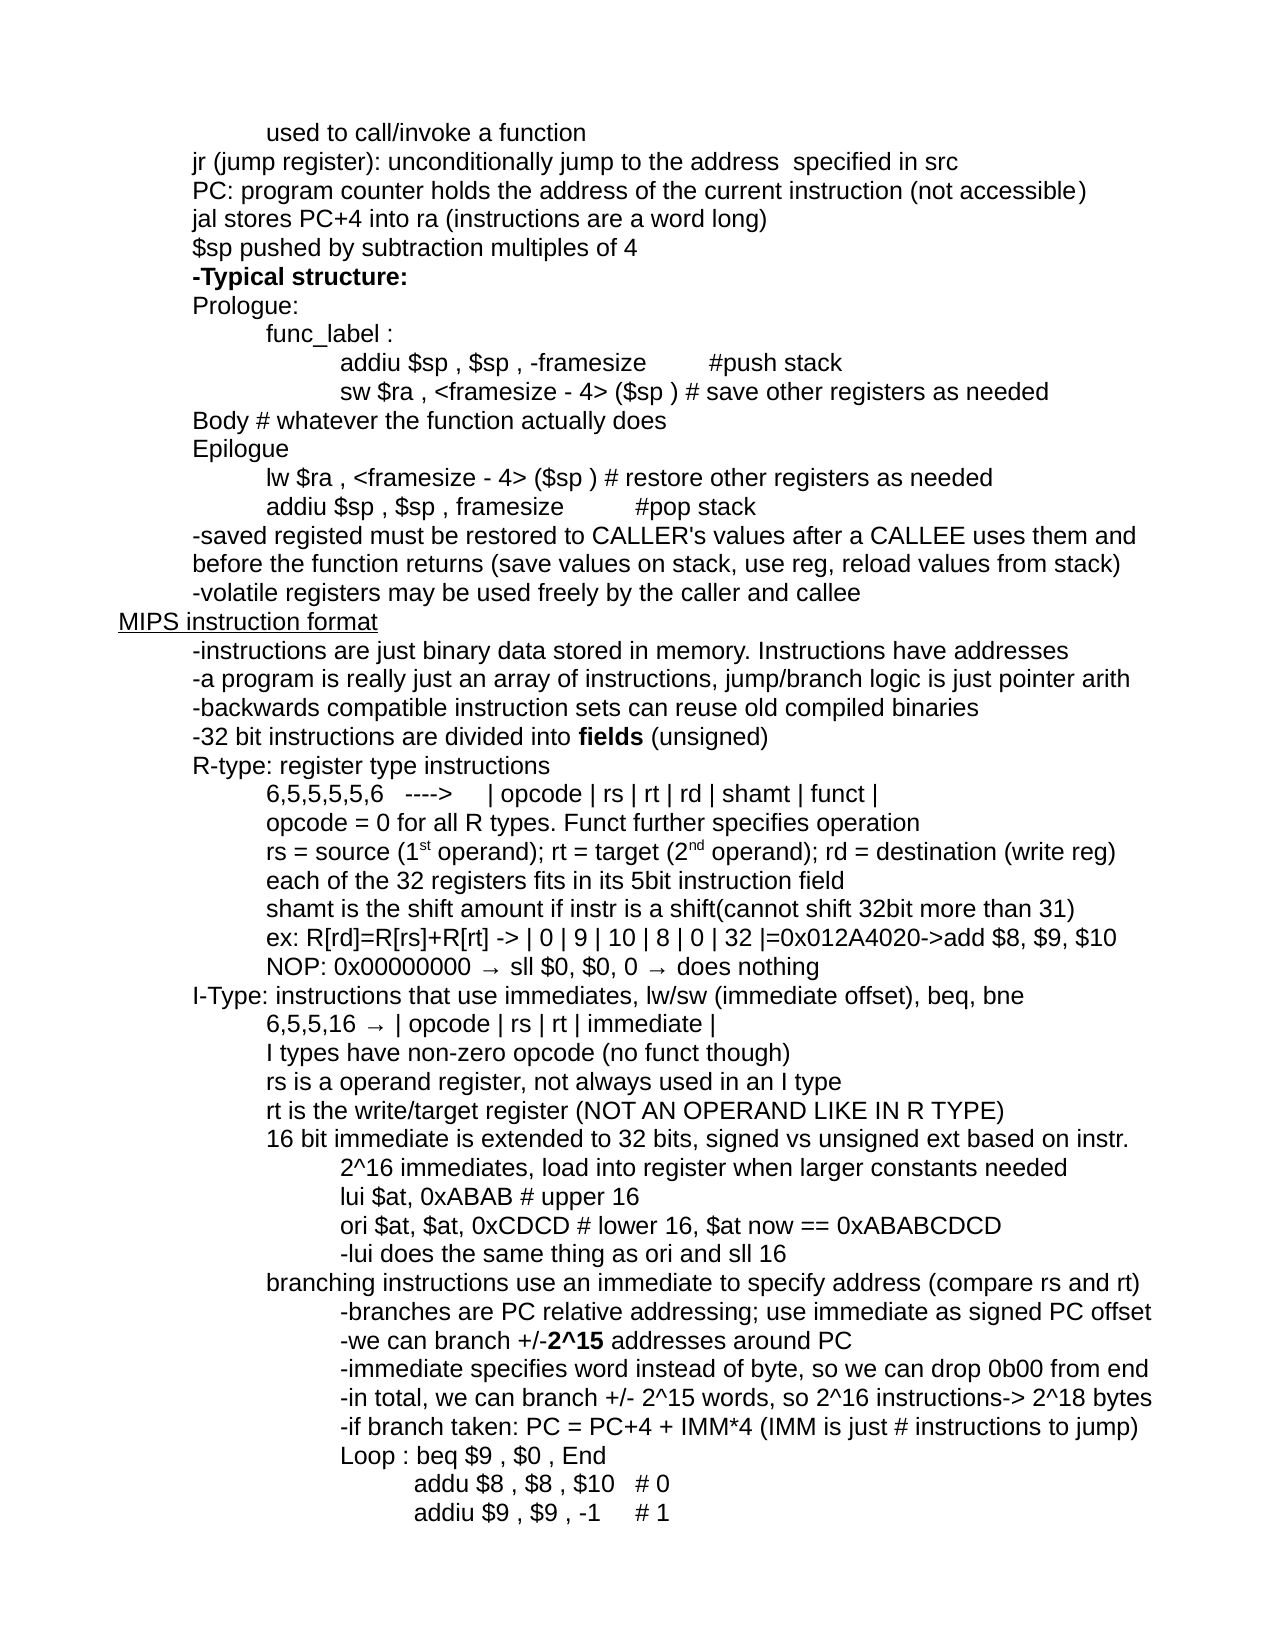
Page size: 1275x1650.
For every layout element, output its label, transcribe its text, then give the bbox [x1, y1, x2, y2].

text opcode = 0 for all R types. Funct further specifies operation [118, 808, 1157, 837]
text rs = source (1st operand); rt = target (2nd operand); rd = destination (write reg) [118, 837, 1157, 866]
text I types have non-zero opcode (no funct though) [118, 1038, 1157, 1067]
text -branches are PC relative addressing; use immediate as signed PC offset [118, 1297, 1157, 1326]
text -Typical structure: [118, 262, 1157, 291]
text Loop : beq $9 , $0 , End [118, 1441, 1157, 1469]
text $sp pushed by subtraction multiples of 4 [118, 233, 1157, 262]
text 16 bit immediate is extended to 32 bits, signed vs unsigned ext based on instr. [118, 1124, 1157, 1153]
text ex: R[rd]=R[rs]+R[rt] -> | 0 | 9 | 10 | 8 | 0 | 32 |=0x012A4020->add $8, $9, $10 [118, 923, 1157, 952]
text each of the 32 registers fits in its 5bit instruction field [118, 866, 1157, 894]
text -a program is really just an array of instructions, jump/branch logic is just pointer arith [118, 664, 1157, 693]
text -volatile registers may be used freely by the caller and callee [118, 578, 1157, 607]
text -saved registed must be restored to CALLER's values after a CALLEE uses them and before the function returns (save values on stack, use reg, reload values from stack) [118, 521, 1157, 578]
text PC: program counter holds the address of the current instruction (not accessible ) [118, 176, 1157, 204]
text rt is the write/target register (NOT AN OPERAND LIKE IN R TYPE) [118, 1096, 1157, 1124]
text MIPS instruction format [118, 607, 1157, 636]
text R-type: register type instructions [118, 751, 1157, 779]
text Prologue: [118, 291, 1157, 319]
text rs is a operand register, not always used in an I type [118, 1067, 1157, 1096]
text sw $ra , <framesize - 4> ($sp ) # save other registers as needed [118, 377, 1157, 406]
text -backwards compatible instruction sets can reuse old compiled binaries [118, 693, 1157, 722]
text jr (jump register): unconditionally jump to the address specified in src [118, 147, 1157, 176]
text 6,5,5,16 → | opcode | rs | rt | immediate | [118, 1009, 1157, 1038]
text Body # whatever the function actually does [118, 406, 1157, 434]
text addiu $sp , $sp , -framesize #push stack [118, 348, 1157, 377]
text -if branch taken: PC = PC+4 + IMM*4 (IMM is just # instructions to jump) [118, 1412, 1157, 1441]
text shamt is the shift amount if instr is a shift(cannot shift 32bit more than 31) [118, 894, 1157, 923]
text addu $8 , $8 , $10 # 0 [118, 1469, 1157, 1498]
text -lui does the same thing as ori and sll 16 [118, 1239, 1157, 1268]
text jal stores PC+4 into ra (instructions are a word long) [118, 204, 1157, 233]
text -instructions are just binary data stored in memory. Instructions have addresses [118, 636, 1157, 664]
text branching instructions use an immediate to specify address (compare rs and rt) [118, 1268, 1157, 1297]
text addiu $sp , $sp , framesize #pop stack [118, 492, 1157, 521]
text -in total, we can branch +/- 2^15 words, so 2^16 instructions-> 2^18 bytes [118, 1383, 1157, 1412]
text 2^16 immediates, load into register when larger constants needed [118, 1153, 1157, 1182]
text Epilogue [118, 434, 1157, 463]
text NOP: 0x00000000 → sll $0, $0, 0 → does nothing [118, 952, 1157, 981]
text addiu $9 , $9 , -1 # 1 [118, 1498, 1157, 1527]
text -immediate specifies word instead of byte, so we can drop 0b00 from end [118, 1354, 1157, 1383]
text 6,5,5,5,5,6 ----> | opcode | rs | rt | rd | shamt | funct | [118, 779, 1157, 808]
text I-Type: instructions that use immediates, lw/sw (immediate offset), beq, bne [118, 981, 1157, 1009]
text func_label : [118, 319, 1157, 348]
text -32 bit instructions are divided into fields (unsigned) [118, 722, 1157, 751]
text used to call/invoke a function [118, 118, 1157, 147]
text lui $at, 0xABAB # upper 16 [118, 1182, 1157, 1211]
text ori $at, $at, 0xCDCD # lower 16, $at now == 0xABABCDCD [118, 1211, 1157, 1239]
text -we can branch +/-2^15 addresses around PC [118, 1326, 1157, 1354]
text lw $ra , <framesize - 4> ($sp ) # restore other registers as needed [118, 463, 1157, 492]
